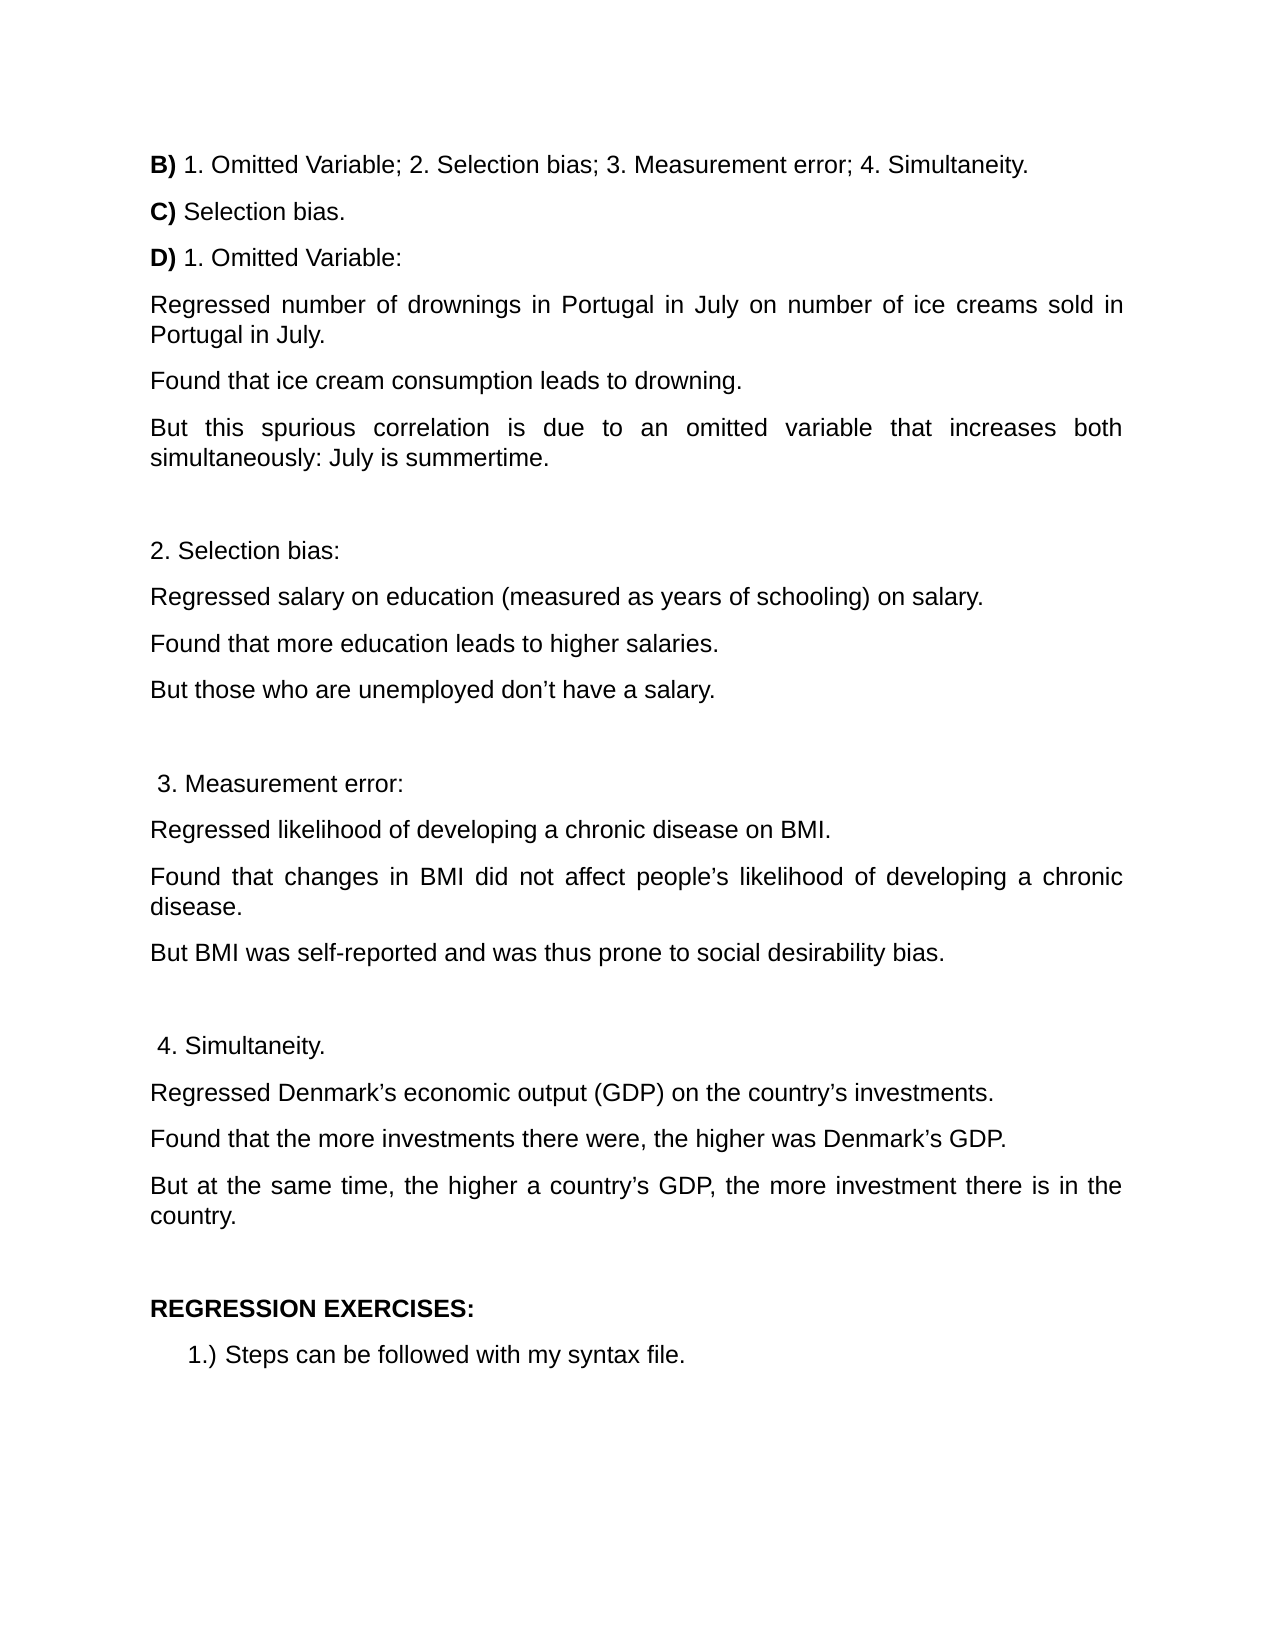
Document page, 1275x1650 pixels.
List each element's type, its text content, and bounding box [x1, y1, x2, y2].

text Found that ice cream consumption leads to drowning. [150, 366, 1125, 395]
text But this spurious correlation is due to an omitted variable that increases both simultaneously: July is summertime. [150, 413, 1125, 471]
text But those who are unemployed don’t have a salary. [150, 675, 1125, 704]
text Regressed number of drownings in Portugal in July on number of ice creams sold in Portugal in July. [150, 290, 1125, 348]
text REGRESSION EXERCISES: [150, 1294, 1125, 1323]
text But BMI was self-reported and was thus prone to social desirability bias. [150, 938, 1125, 967]
text But at the same time, the higher a country’s GDP, the more investment there is in the country. [150, 1171, 1125, 1229]
text 3. Measurement error: [150, 768, 1125, 797]
text 2. Selection bias: [150, 536, 1125, 564]
text B) 1. Omitted Variable; 2. Selection bias; 3. Measurement error; 4. Simultaneity. [150, 150, 1125, 179]
text C) Selection bias. [150, 197, 1125, 225]
text D) 1. Omitted Variable: [150, 243, 1125, 272]
text Regressed salary on education (measured as years of schooling) on salary. [150, 582, 1125, 611]
text 4. Simultaneity. [150, 1031, 1125, 1060]
text Regressed Denmark’s economic output (GDP) on the country’s investments. [150, 1078, 1125, 1107]
text Found that more education leads to higher salaries. [150, 629, 1125, 658]
text Regressed likelihood of developing a chronic disease on BMI. [150, 815, 1125, 844]
list Steps can be followed with my syntax file. [187, 1341, 1125, 1369]
text Found that the more investments there were, the higher was Denmark’s GDP. [150, 1124, 1125, 1153]
text Found that changes in BMI did not affect people’s likelihood of developing a chronic disease. [150, 862, 1125, 920]
